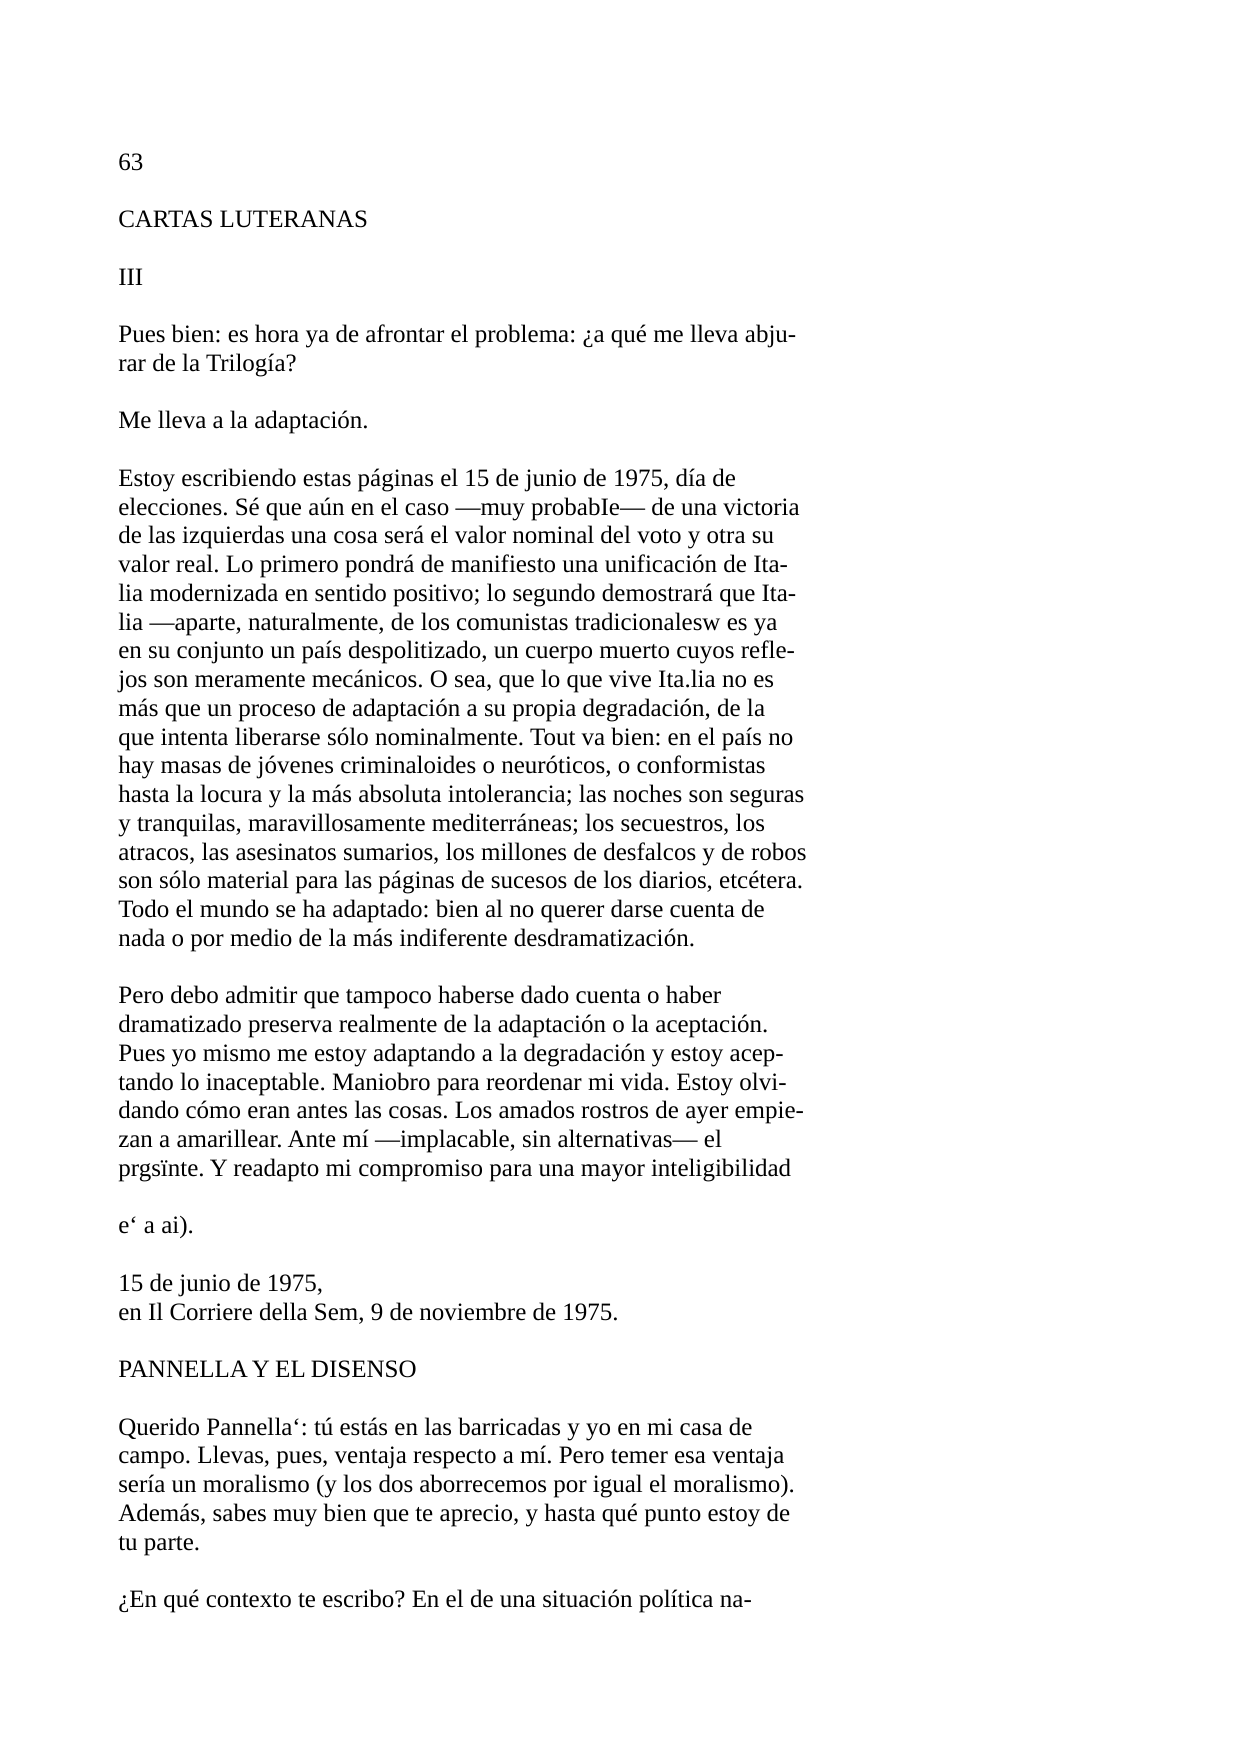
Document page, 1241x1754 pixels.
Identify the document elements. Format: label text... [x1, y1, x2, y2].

text sería un moralismo (y los dos aborrecemos por igual el moralismo). [118, 1469, 1122, 1498]
text zan a amarillear. Ante mí —implacable, sin alternativas— el [118, 1124, 1122, 1153]
text en Il Corriere della Sem, 9 de noviembre de 1975. [118, 1297, 1122, 1326]
text Pero debo admitir que tampoco haberse dado cuenta o haber [118, 981, 1122, 1009]
text PANNELLA Y EL DISENSO [118, 1354, 1122, 1383]
text atracos, las asesinatos sumarios, los millones de desfalcos y de robos [118, 837, 1122, 866]
text CARTAS LUTERANAS [118, 204, 1122, 233]
text jos son meramente mecánicos. O sea, que lo que vive Ita.lia no es [118, 664, 1122, 693]
text en su conjunto un país despolitizado, un cuerpo muerto cuyos refle- [118, 636, 1122, 664]
text 15 de junio de 1975, [118, 1268, 1122, 1297]
text 63 [118, 147, 1122, 176]
text que intenta liberarse sólo nominalmente. Tout va bien: en el país no [118, 722, 1122, 751]
text Pues bien: es hora ya de afrontar el problema: ¿a qué me lleva abju- [118, 319, 1122, 348]
text e‘ a ai). [118, 1211, 1122, 1239]
text nada o por medio de la más indiferente desdramatización. [118, 923, 1122, 952]
text hay masas de jóvenes criminaloides o neuróticos, o conformistas [118, 751, 1122, 779]
text tando lo inaceptable. Maniobro para reordenar mi vida. Estoy olvi- [118, 1067, 1122, 1096]
text Todo el mundo se ha adaptado: bien al no querer darse cuenta de [118, 894, 1122, 923]
text más que un proceso de adaptación a su propia degradación, de la [118, 693, 1122, 722]
text lia —aparte, naturalmente, de los comunistas tradicionalesw es ya [118, 607, 1122, 636]
text y tranquilas, maravillosamente mediterráneas; los secuestros, los [118, 808, 1122, 837]
text hasta la locura y la más absoluta intolerancia; las noches son seguras [118, 779, 1122, 808]
text Estoy escribiendo estas páginas el 15 de junio de 1975, día de [118, 463, 1122, 492]
text ¿En qué contexto te escribo? En el de una situación política na- [118, 1584, 1122, 1613]
text de las izquierdas una cosa será el valor nominal del voto y otra su [118, 521, 1122, 549]
text dando cómo eran antes las cosas. Los amados rostros de ayer empie- [118, 1096, 1122, 1124]
text son sólo material para las páginas de sucesos de los diarios, etcétera. [118, 866, 1122, 894]
text valor real. Lo primero pondrá de manifiesto una unificación de Ita- [118, 549, 1122, 578]
text tu parte. [118, 1527, 1122, 1556]
text Me lleva a la adaptación. [118, 406, 1122, 434]
text Además, sabes muy bien que te aprecio, y hasta qué punto estoy de [118, 1498, 1122, 1527]
text elecciones. Sé que aún en el caso —muy probabIe— de una victoria [118, 492, 1122, 521]
text campo. Llevas, pues, ventaja respecto a mí. Pero temer esa ventaja [118, 1441, 1122, 1469]
text III [118, 262, 1122, 291]
text Querido Pannella‘: tú estás en las barricadas y yo en mi casa de [118, 1412, 1122, 1441]
text lia modernizada en sentido positivo; lo segundo demostrará que Ita- [118, 578, 1122, 607]
text Pues yo mismo me estoy adaptando a la degradación y estoy acep- [118, 1038, 1122, 1067]
text dramatizado preserva realmente de la adaptación o la aceptación. [118, 1009, 1122, 1038]
text prgsïnte. Y readapto mi compromiso para una mayor inteligibilidad [118, 1153, 1122, 1182]
text rar de la Trilogía? [118, 348, 1122, 377]
